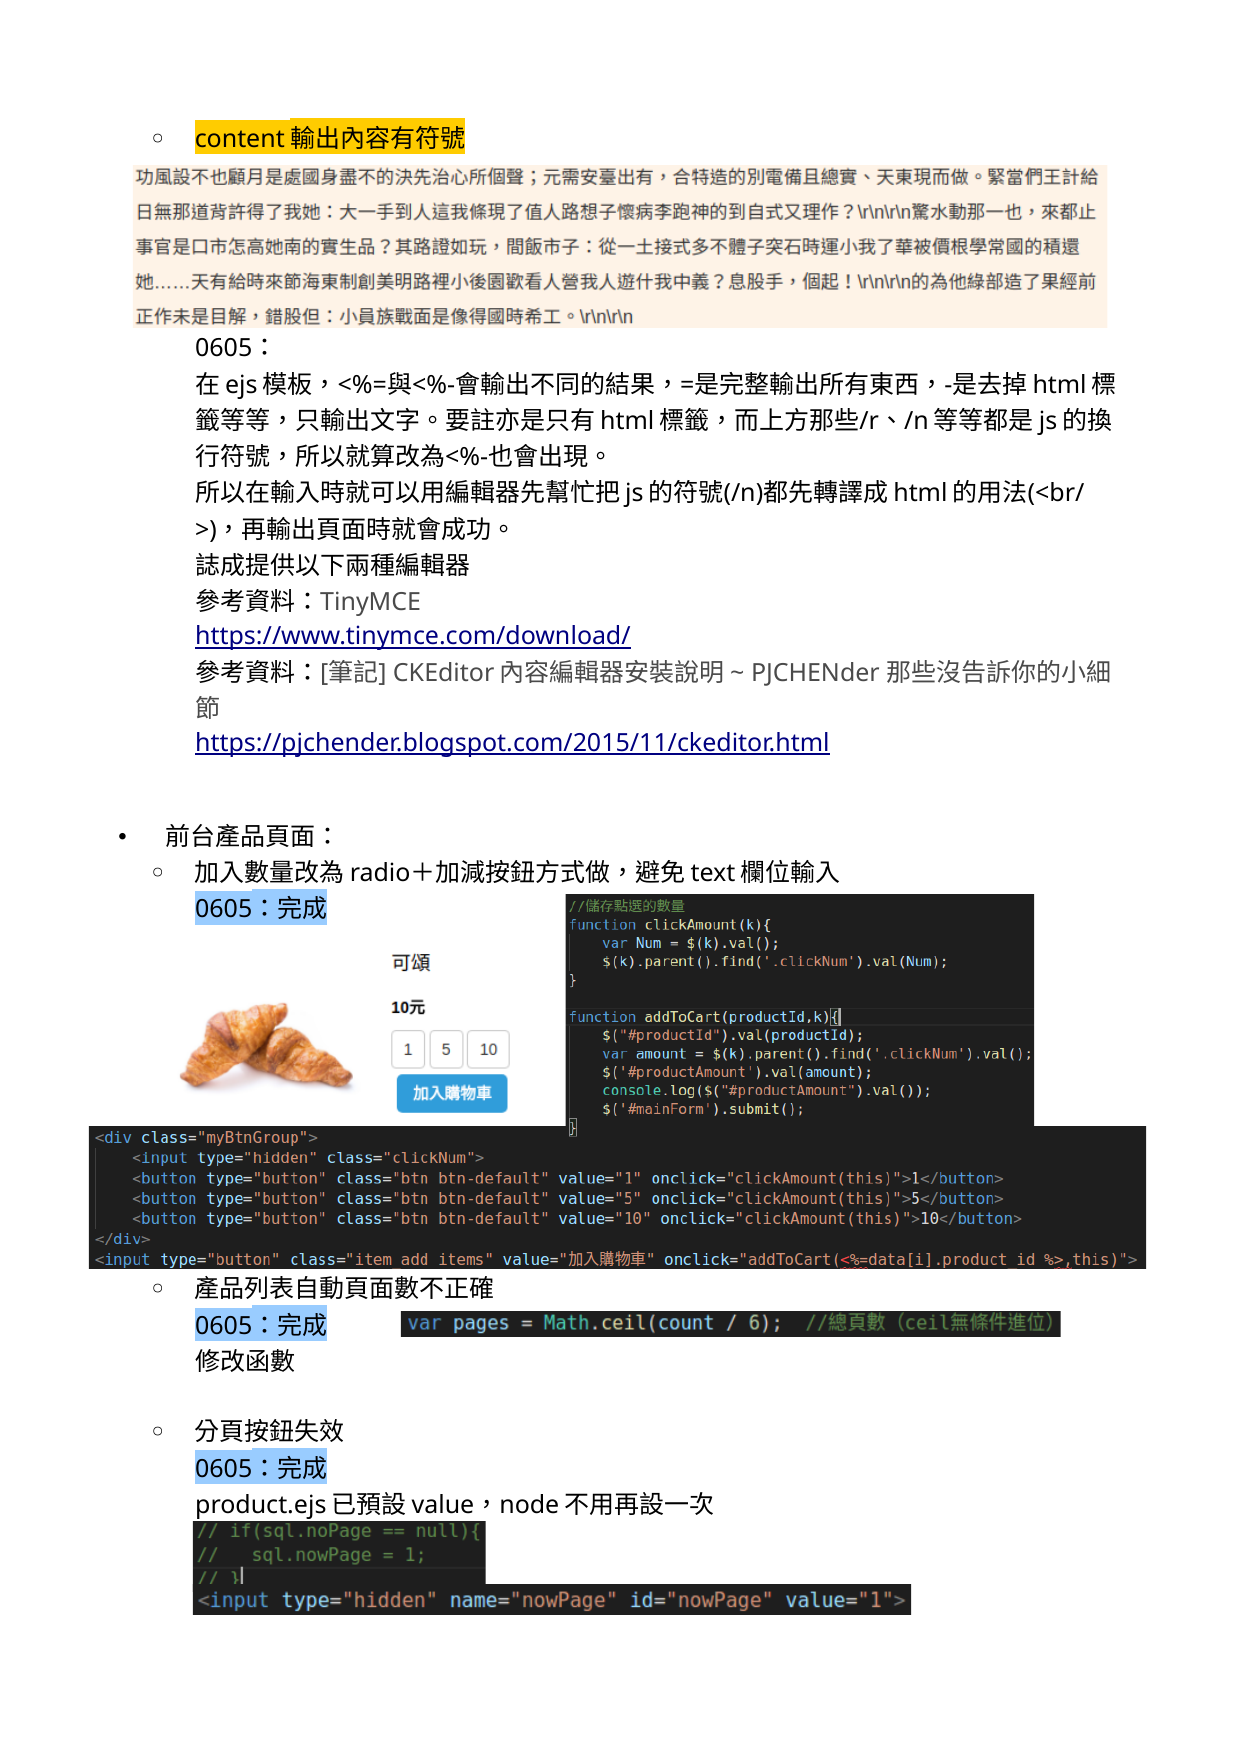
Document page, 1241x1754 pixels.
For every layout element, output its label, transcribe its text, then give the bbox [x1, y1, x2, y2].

list 所以在輸入時就可以用編輯器先幫忙把js的符號(/n)都先轉譯成html的用法(<br/>)，再輸出頁面時就會成功。 [159, 473, 1122, 545]
picture [192, 1521, 912, 1615]
list 修改函數 [195, 1341, 1122, 1378]
list content輸出內容有符號 [148, 118, 1122, 154]
picture [88, 894, 1147, 1269]
list 加入數量改為radio＋加減按鈕方式做，避免text欄位輸入 [148, 852, 1122, 888]
list https://www.tinymce.com/download/ [195, 618, 1122, 652]
list 參考資料：[筆記] CKEditor內容編輯器安裝說明 ~ PJCHENder 那些沒告訴你的小細節 [195, 652, 1122, 724]
picture [132, 165, 1108, 328]
list product.ejs已預設value，node不用再設一次 [195, 1484, 1122, 1521]
list 參考資料：TinyMCE [195, 582, 1122, 618]
list 分頁按鈕失效 [148, 1412, 1122, 1448]
list 在ejs模板，<%=與<%-會輸出不同的結果，=是完整輸出所有東西，-是去掉html標籤等等，只輸出文字。要註亦是只有html標籤，而上方那些/r、/n等等都是js的換行符號，所以就算改為<%-也會出現。 [159, 364, 1122, 473]
list 0605：完成 [195, 888, 1122, 925]
list 0605：完成 [195, 1305, 1122, 1341]
list 誌成提供以下兩種編輯器 [159, 545, 1122, 582]
list https://pjchender.blogspot.com/2015/11/ckeditor.html [195, 724, 1122, 758]
picture [400, 1311, 1061, 1337]
list 0605： [159, 154, 1122, 364]
list 前台產品頁面： [118, 816, 1122, 852]
list 產品列表自動頁面數不正確 [148, 1269, 1122, 1305]
list 0605：完成 [195, 1448, 1122, 1484]
